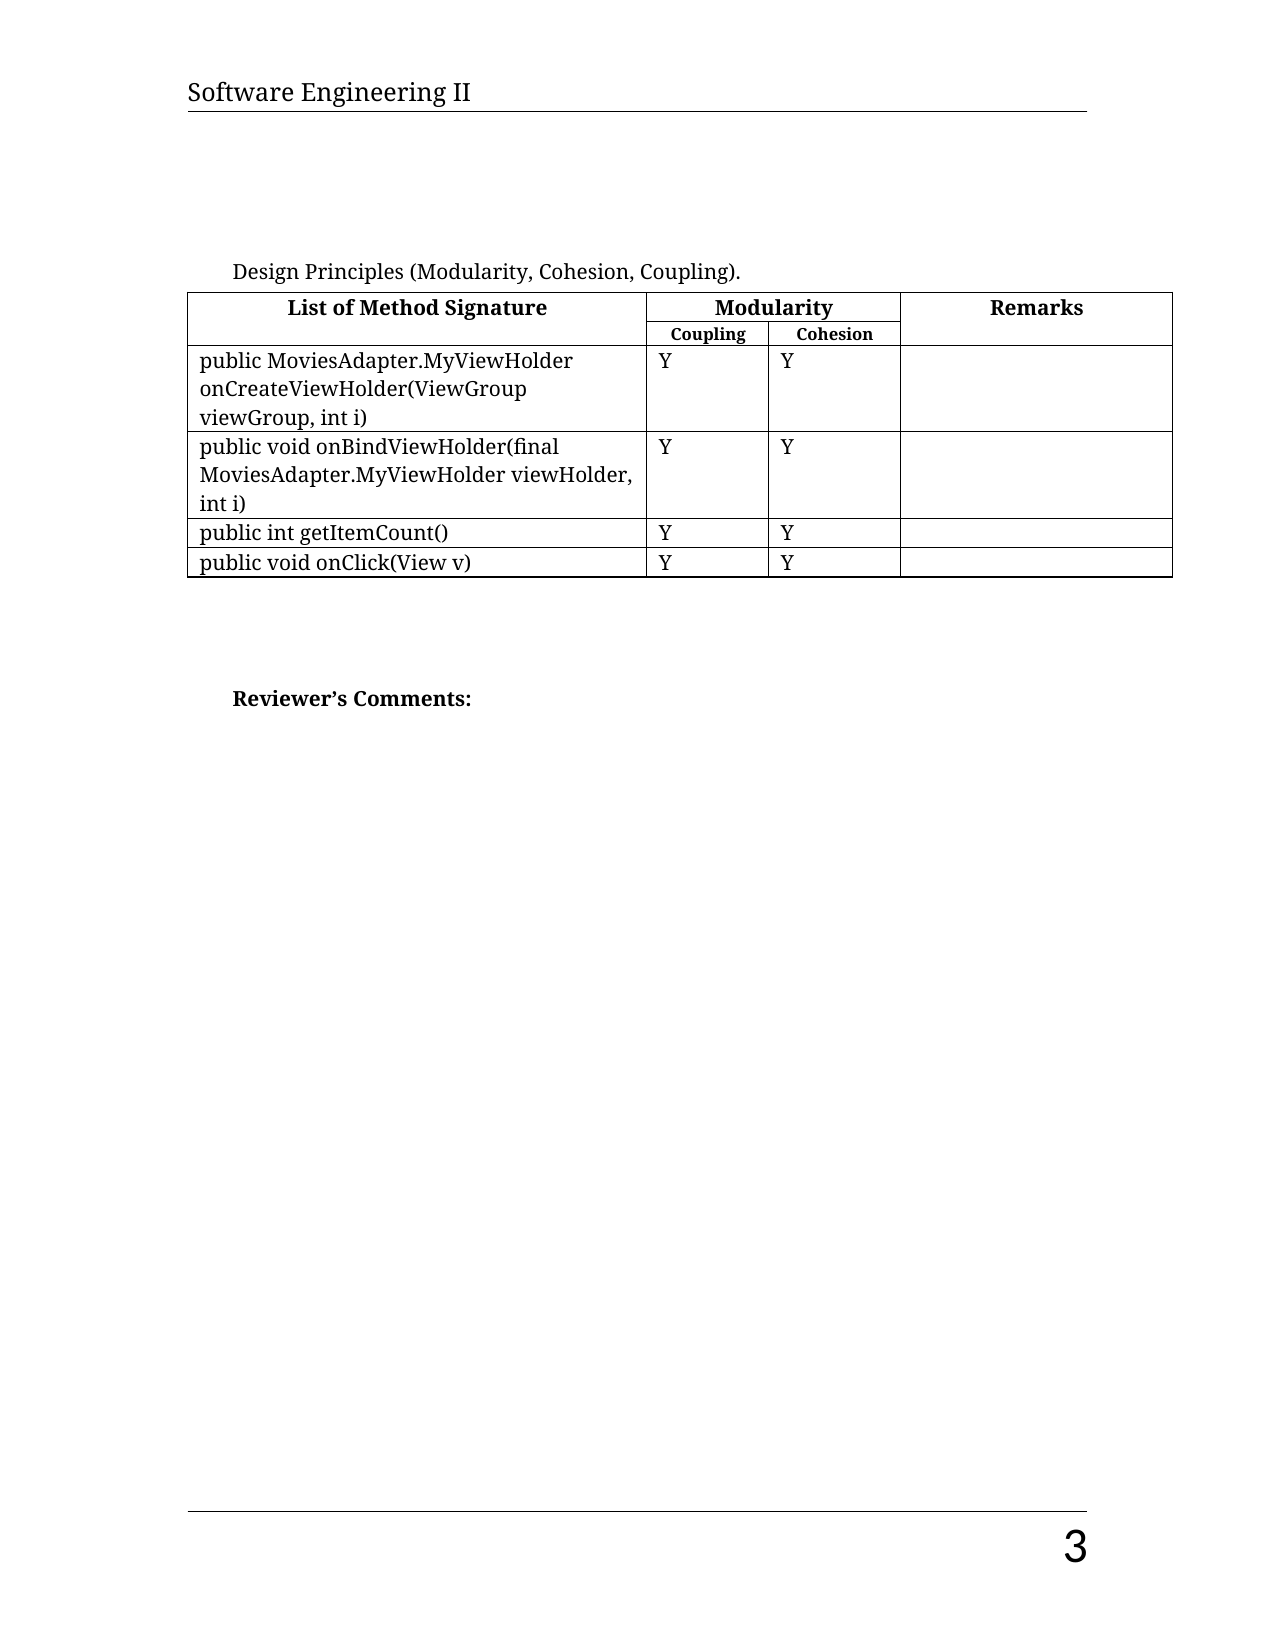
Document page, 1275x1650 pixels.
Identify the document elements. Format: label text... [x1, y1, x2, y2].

table_cell Coupling [647, 322, 768, 345]
table_cell [901, 548, 1172, 576]
table_cell Y [769, 519, 900, 547]
table_cell public int getItemCount() [188, 519, 646, 547]
table_cell Y [769, 346, 900, 431]
table_cell Y [769, 548, 900, 576]
subtitle Reviewer’s Comments: [187, 684, 1087, 741]
table_cell Cohesion [769, 322, 900, 345]
table_cell public void onBindViewHolder(final MoviesAdapter.MyViewHolder viewHolder, int i) [188, 432, 646, 517]
table_cell [901, 346, 1172, 431]
table_cell Y [647, 346, 768, 431]
subtitle Design Principles (Modularity, Cohesion, Coupling). [187, 257, 1087, 285]
table_cell Y [647, 519, 768, 547]
table_cell Y [647, 432, 768, 517]
table_cell Y [769, 432, 900, 517]
table_header Modularity [647, 293, 900, 321]
table_header List of Method Signature [188, 293, 646, 345]
table_cell public void onClick(View v) [188, 548, 646, 576]
table_cell public MoviesAdapter.MyViewHolder onCreateViewHolder(ViewGroup viewGroup, int i) [188, 346, 646, 431]
table_cell [901, 519, 1172, 547]
table_cell Y [647, 548, 768, 576]
table_header Remarks [901, 293, 1172, 345]
table_cell [901, 432, 1172, 517]
